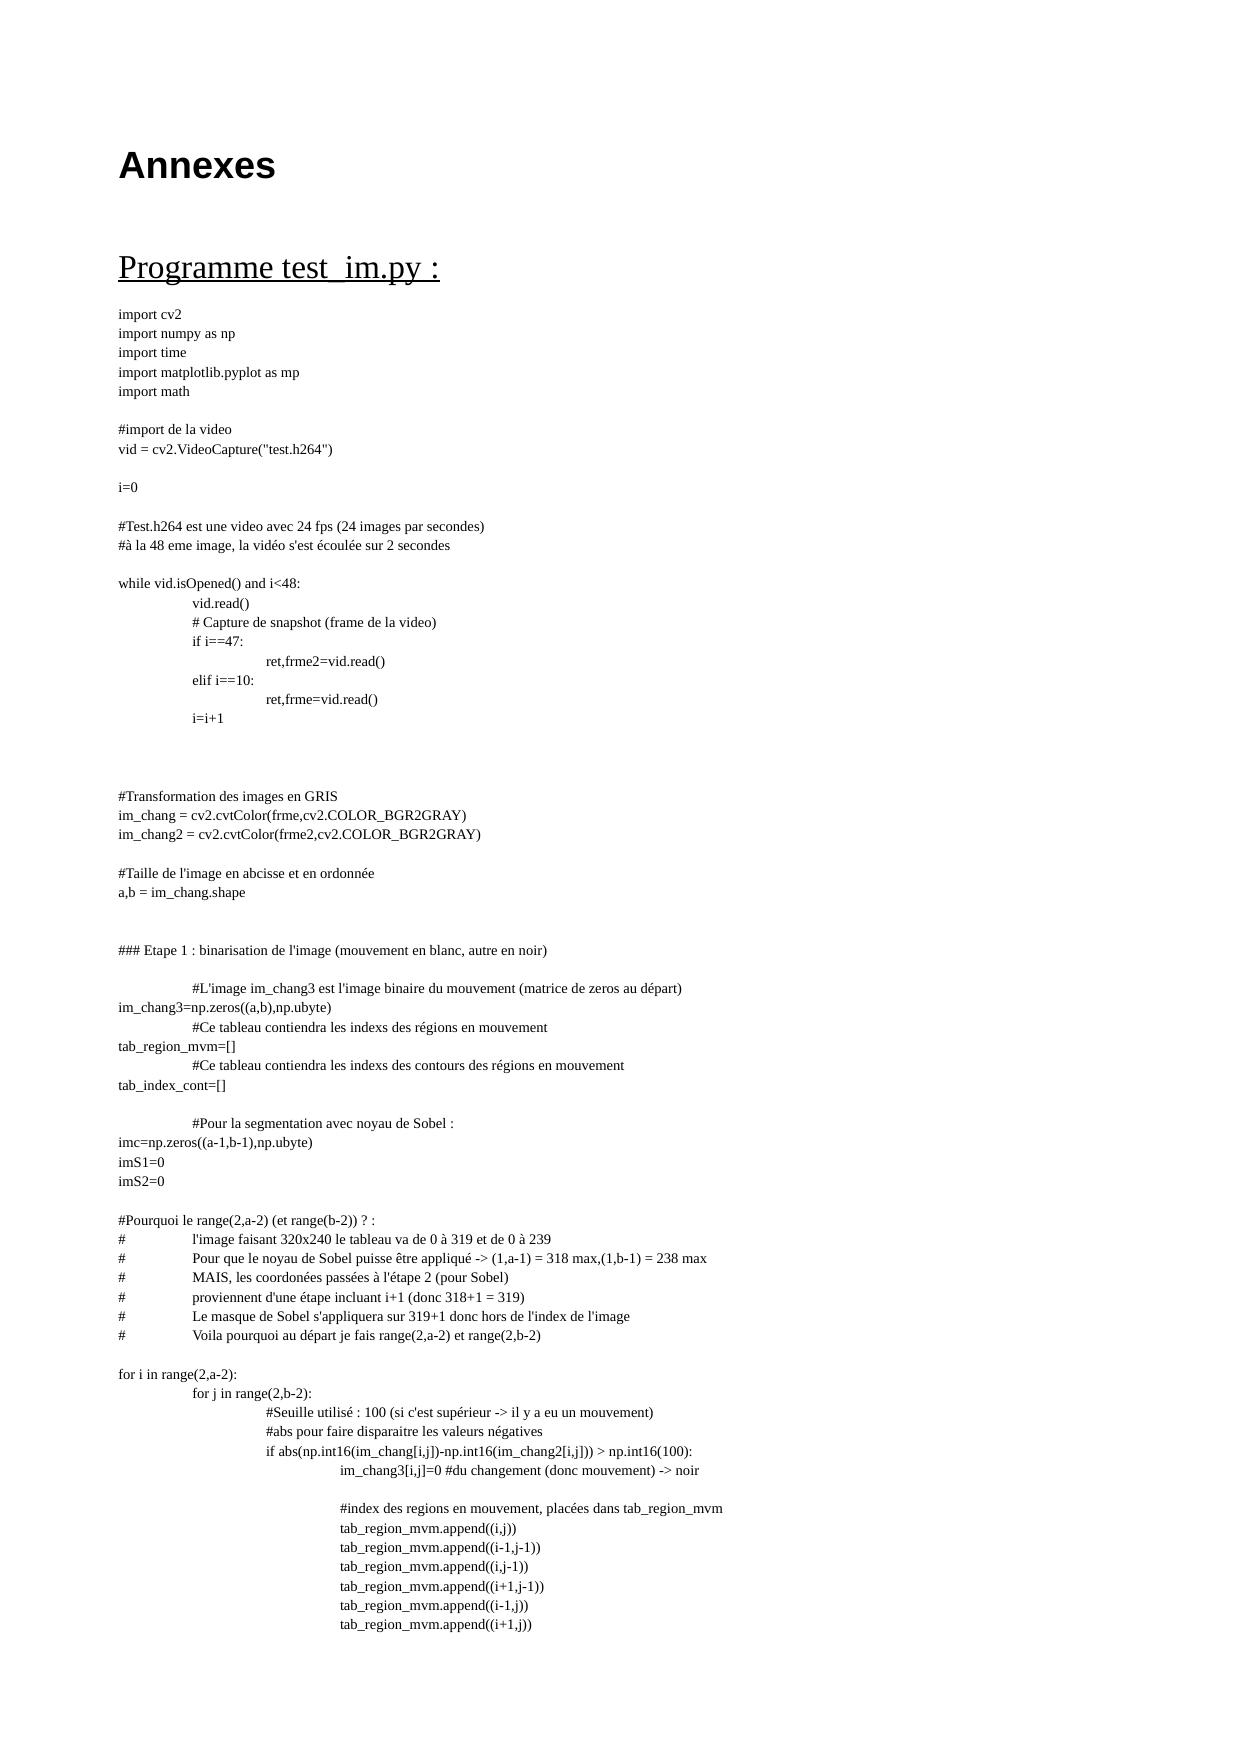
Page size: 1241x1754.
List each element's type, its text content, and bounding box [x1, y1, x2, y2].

text import cv2 import numpy as np import time import matplotlib.pyplot as mp import math #import de la video vid = cv2.VideoCapture("test.h264") i=0 #Test.h264 est une video avec 24 fps (24 images par secondes) #à la 48 eme image, la vidéo s'est écoulée sur 2 secondes while vid.isOpened() and i<48: vid.read() # Capture de snapshot (frame de la video) if i==47: ret,frme2=vid.read() elif i==10: ret,frme=vid.read() i=i+1 #Transformation des images en GRIS im_chang = cv2.cvtColor(frme,cv2.COLOR_BGR2GRAY) im_chang2 = cv2.cvtColor(frme2,cv2.COLOR_BGR2GRAY) #Taille de l'image en abcisse et en ordonnée a,b = im_chang.shape ### Etape 1 : binarisation de l'image (mouvement en blanc, autre en noir) #L'image im_chang3 est l'image binaire du mouvement (matrice de zeros au départ) im_chang3=np.zeros((a,b),np.ubyte) #Ce tableau contiendra les indexs des régions en mouvement tab_region_mvm=[] #Ce tableau contiendra les indexs des contours des régions en mouvement tab_index_cont=[] #Pour la segmentation avec noyau de Sobel : imc=np.zeros((a-1,b-1),np.ubyte) imS1=0 imS2=0 #Pourquoi le range(2,a-2) (et range(b-2)) ? : # l'image faisant 320x240 le tableau va de 0 à 319 et de 0 à 239 # Pour que le noyau de Sobel puisse être appliqué -> (1,a-1) = 318 max,(1,b-1) = 238 max # MAIS, les coordonées passées à l'étape 2 (pour Sobel) # proviennent d'une étape incluant i+1 (donc 318+1 = 319) # Le masque de Sobel s'appliquera sur 319+1 donc hors de l'index de l'image # Voila pourquoi au départ je fais range(2,a-2) et range(2,b-2) for i in range(2,a-2): for j in range(2,b-2): #Seuille utilisé : 100 (si c'est supérieur -> il y a eu un mouvement) #abs pour faire disparaitre les valeurs négatives if abs(np.int16(im_chang[i,j])-np.int16(im_chang2[i,j])) > np.int16(100): im_chang3[i,j]=0 #du changement (donc mouvement) -> noir #index des regions en mouvement, placées dans tab_region_mvm tab_region_mvm.append((i,j)) tab_region_mvm.append((i-1,j-1)) tab_region_mvm.append((i,j-1)) tab_region_mvm.append((i+1,j-1)) tab_region_mvm.append((i-1,j)) tab_region_mvm.append((i+1,j)) [118, 306, 1122, 1633]
subtitle Annexes [118, 143, 1122, 187]
text Programme test_im.py : [118, 247, 1122, 285]
